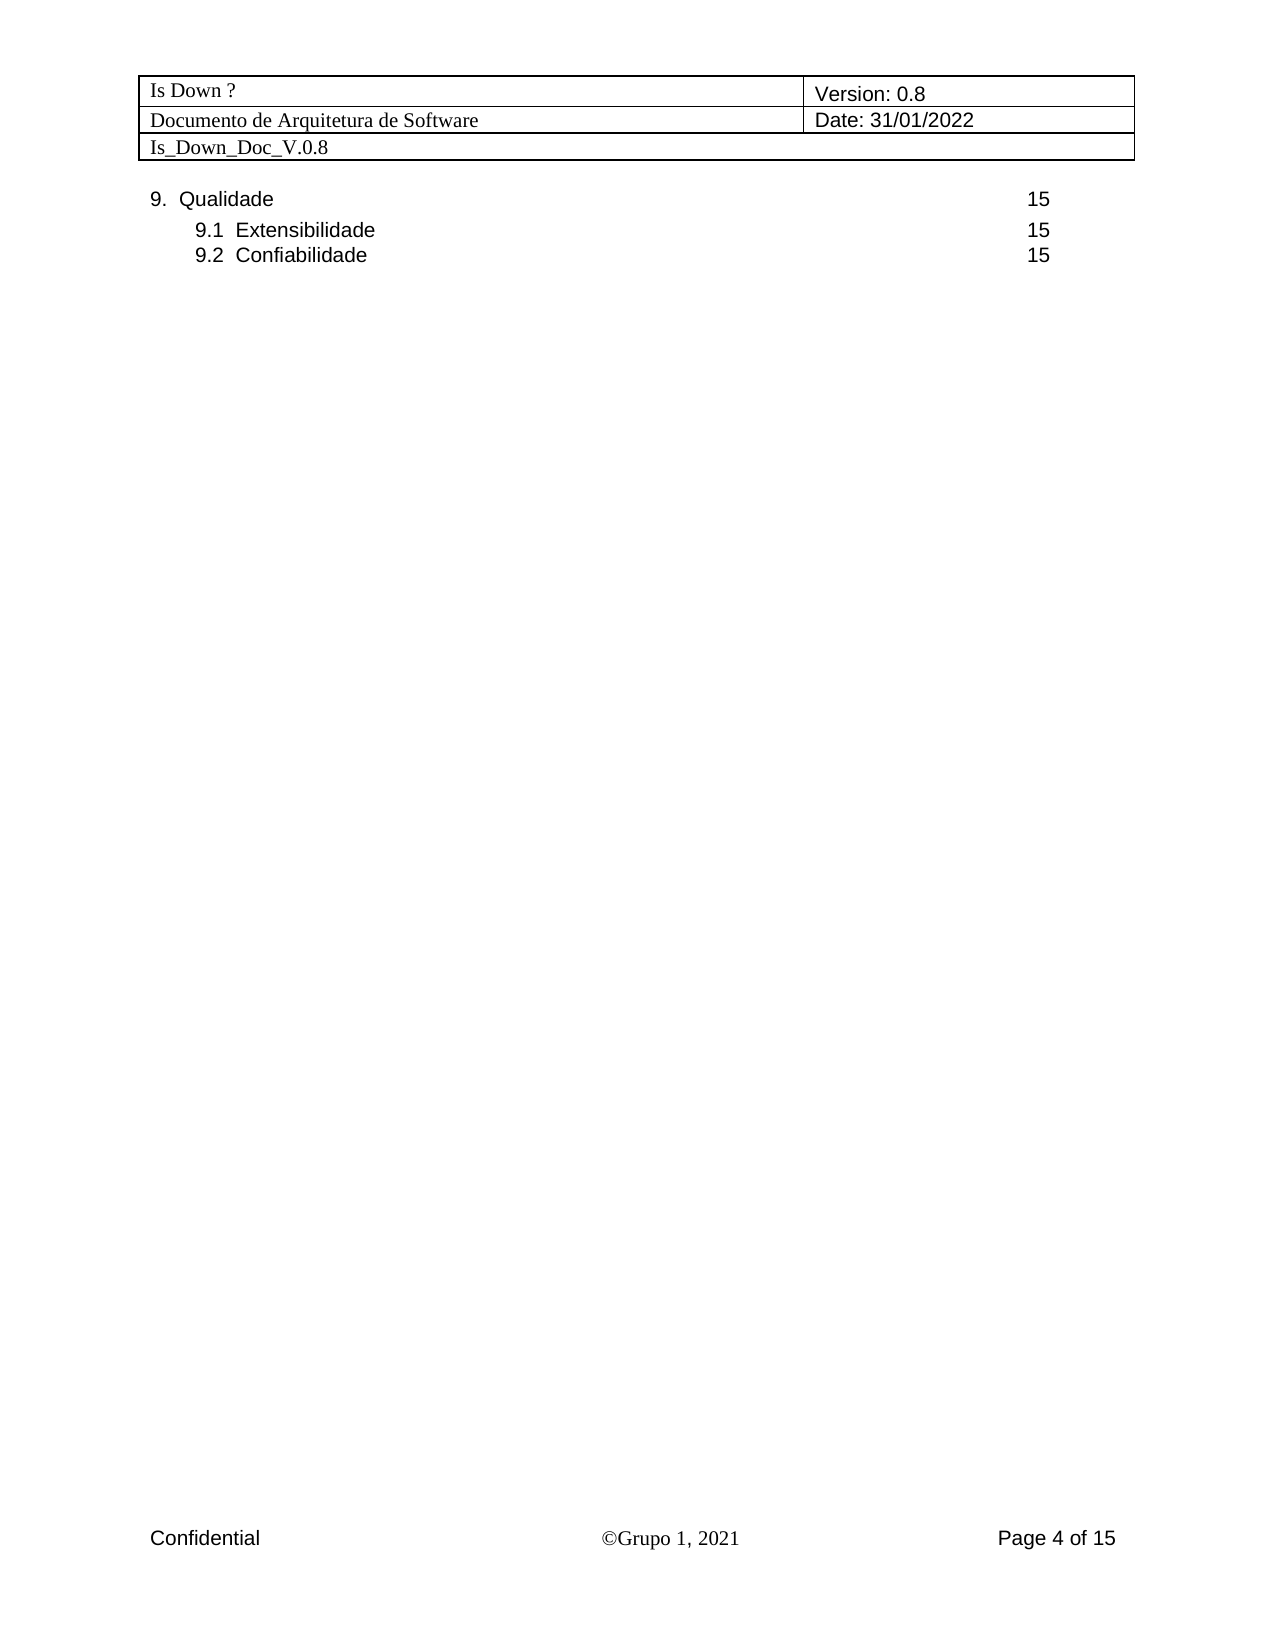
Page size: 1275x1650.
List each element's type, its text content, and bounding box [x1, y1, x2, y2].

text 9. Qualidade 15 [150, 185, 1050, 210]
text 9.1 Extensibilidade 15 [195, 217, 1050, 242]
text 9.2 Confiabilidade 15 [195, 242, 1050, 267]
